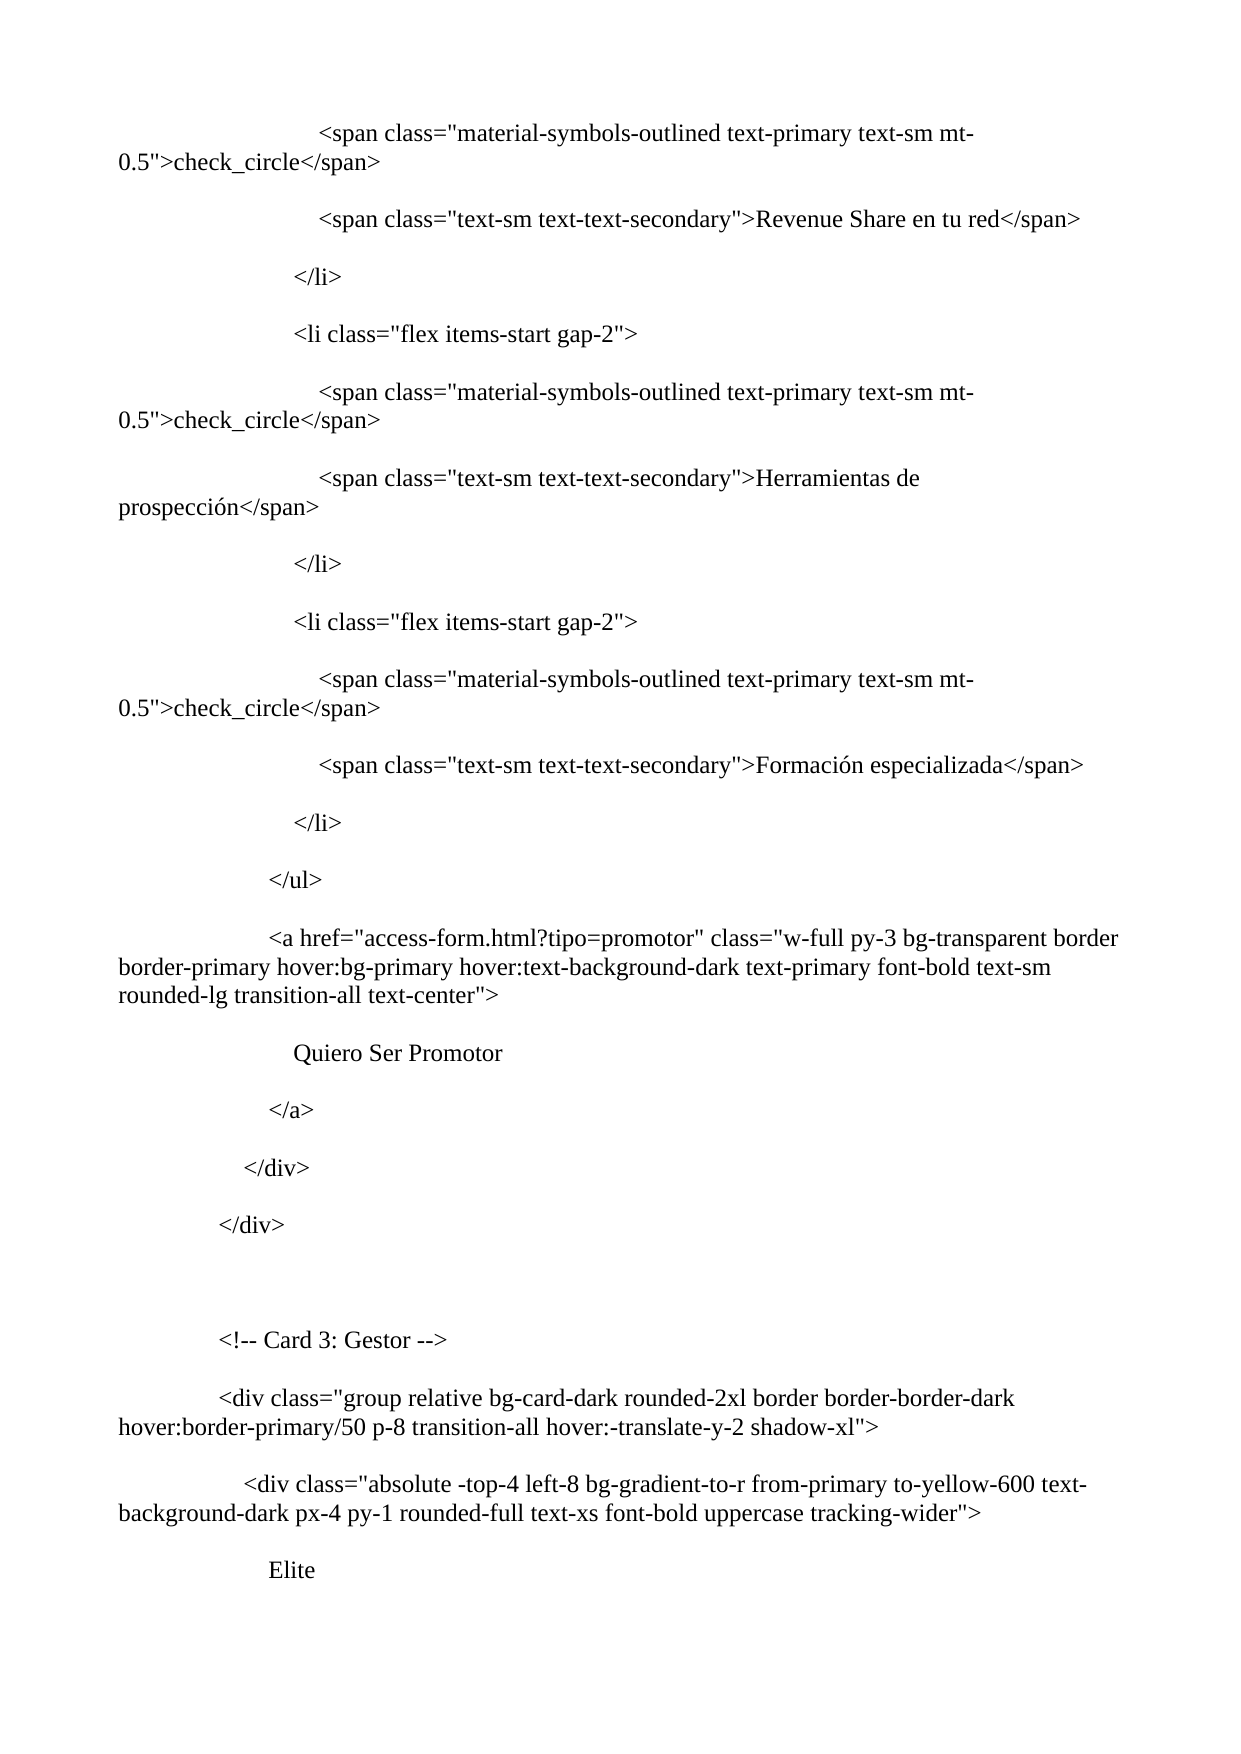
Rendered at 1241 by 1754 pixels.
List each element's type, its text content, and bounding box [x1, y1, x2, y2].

table_cell <span class="material-symbols-outlined text-primary text-sm mt-0.5">check_circle</span> <span class="text-sm text-text-secondary">Revenue Share en tu red</span> </li> <li class="flex items-start gap-2"> <span class="material-symbols-outlined text-primary text-sm mt-0.5">check_circle</span> <span class="text-sm text-text-secondary">Herramientas de prospección</span> </li> <li class="flex items-start gap-2"> <span class="material-symbols-outlined text-primary text-sm mt-0.5">check_circle</span> <span class="text-sm text-text-secondary">Formación especializada</span> </li> </ul> <a href="access-form.html?tipo=promotor" class="w-full py-3 bg-transparent border border-primary hover:bg-primary hover:text-background-dark text-primary font-bold text-sm rounded-lg transition-all text-center"> Quiero Ser Promotor </a> </div> </div> <!-- Card 3: Gestor --> <div class="group relative bg-card-dark rounded-2xl border border-border-dark hover:border-primary/50 p-8 transition-all hover:-translate-y-2 shadow-xl"> <div class="absolute -top-4 left-8 bg-gradient-to-r from-primary to-yellow-600 text-background-dark px-4 py-1 rounded-full text-xs font-bold uppercase tracking-wider"> Elite [118, 118, 1122, 1613]
